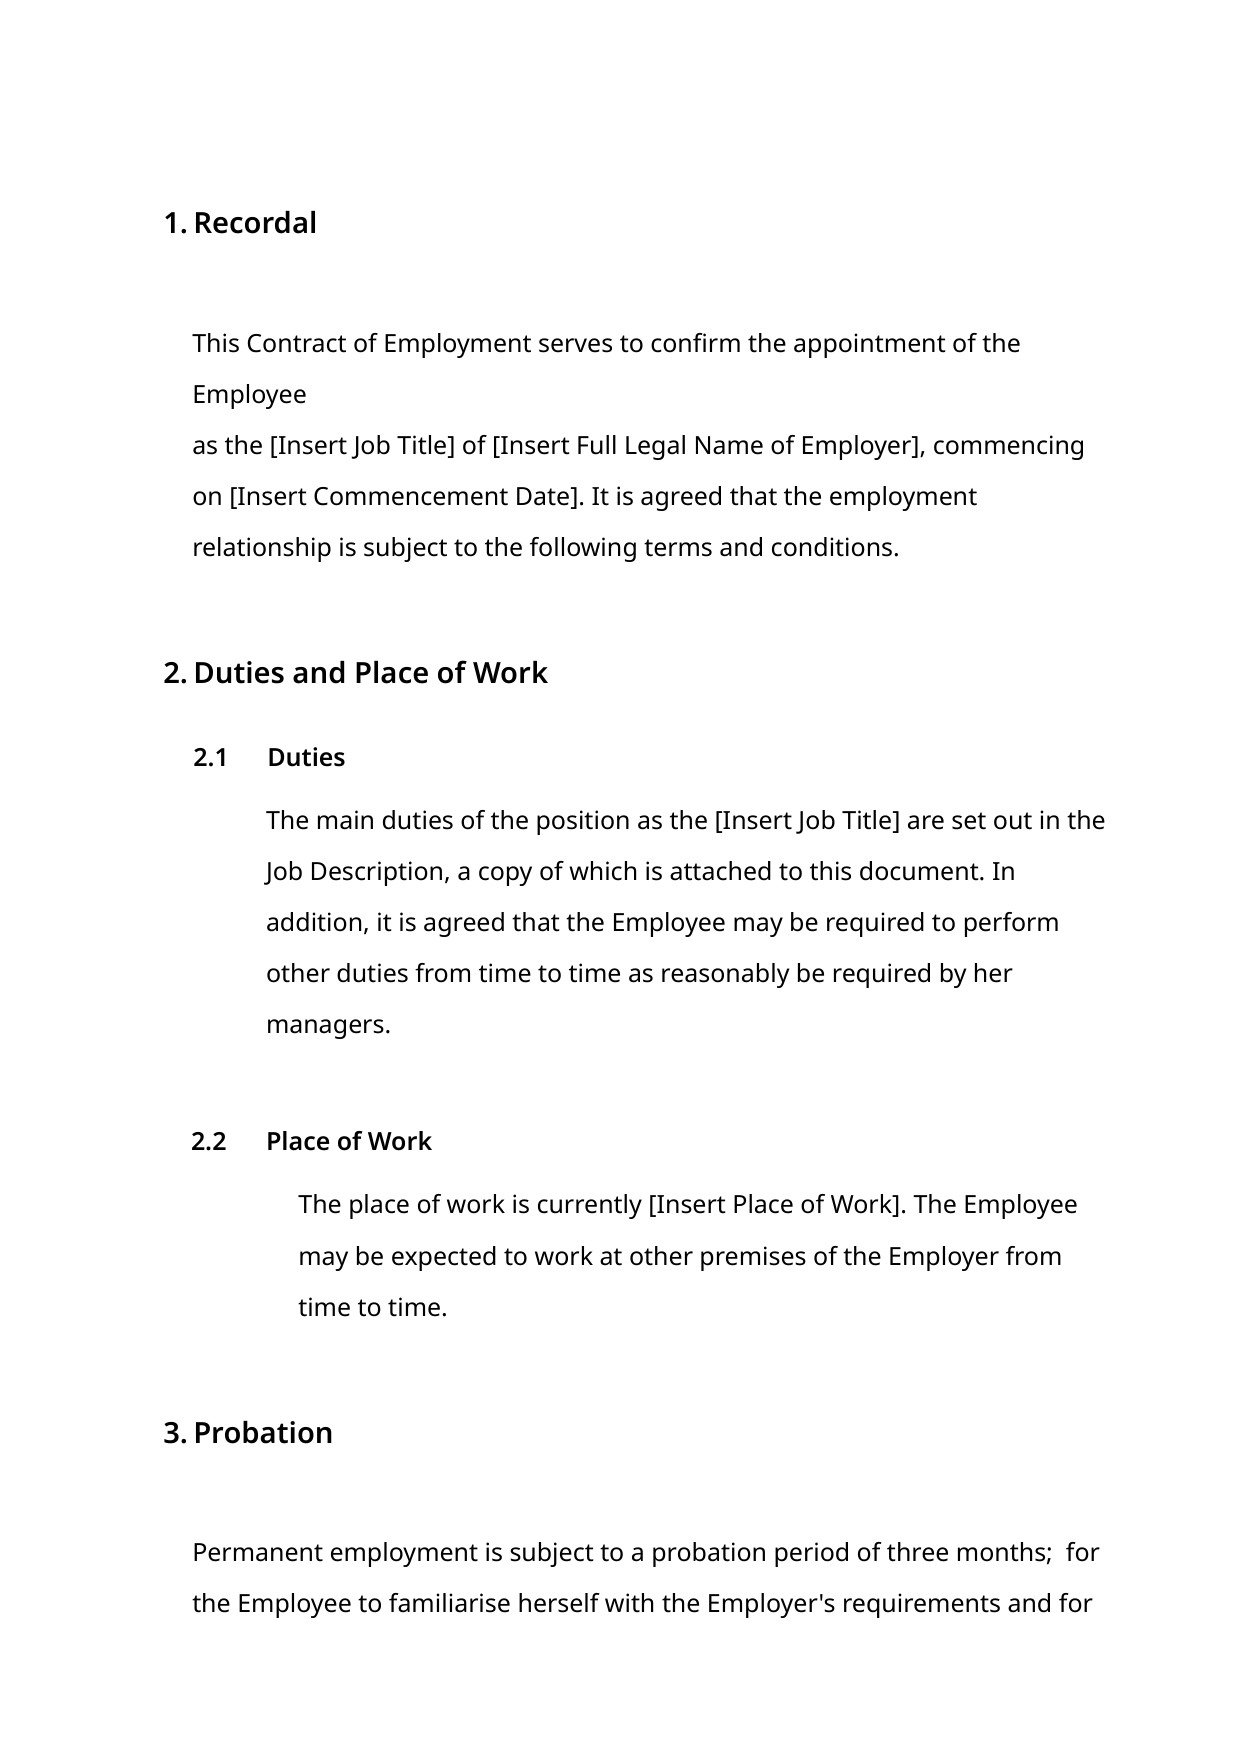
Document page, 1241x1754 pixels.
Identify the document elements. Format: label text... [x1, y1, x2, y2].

subtitle Place of Work [191, 1123, 1122, 1158]
text Permanent employment is subject to a probation period of three months; for the Employee to familiarise herself with the Employer's requirements and for [192, 1535, 1122, 1620]
text as the [Insert Job Title] of [Insert Full Legal Name of Employer], commencing on [Insert Commencement Date]. It is agreed that the employment relationship is subject to the following terms and conditions. [192, 428, 1122, 564]
subtitle Probation [163, 1412, 1122, 1452]
subtitle Recordal [163, 202, 1122, 242]
text This Contract of Employment serves to confirm the appointment of the Employee [192, 326, 1122, 411]
subtitle Duties [193, 739, 1122, 773]
text The main duties of the position as the [Insert Job Title] are set out in the Job Description, a copy of which is attached to this document. In addition, it is agreed that the Employee may be required to perform other duties from time to time as reasonably be required by her managers. [266, 803, 1122, 1041]
subtitle Duties and Place of Work [163, 653, 1122, 692]
list The place of work is currently [Insert Place of Work]. The Employee may be expected to work at other premises of the Employer from time to time. [193, 1187, 1122, 1323]
